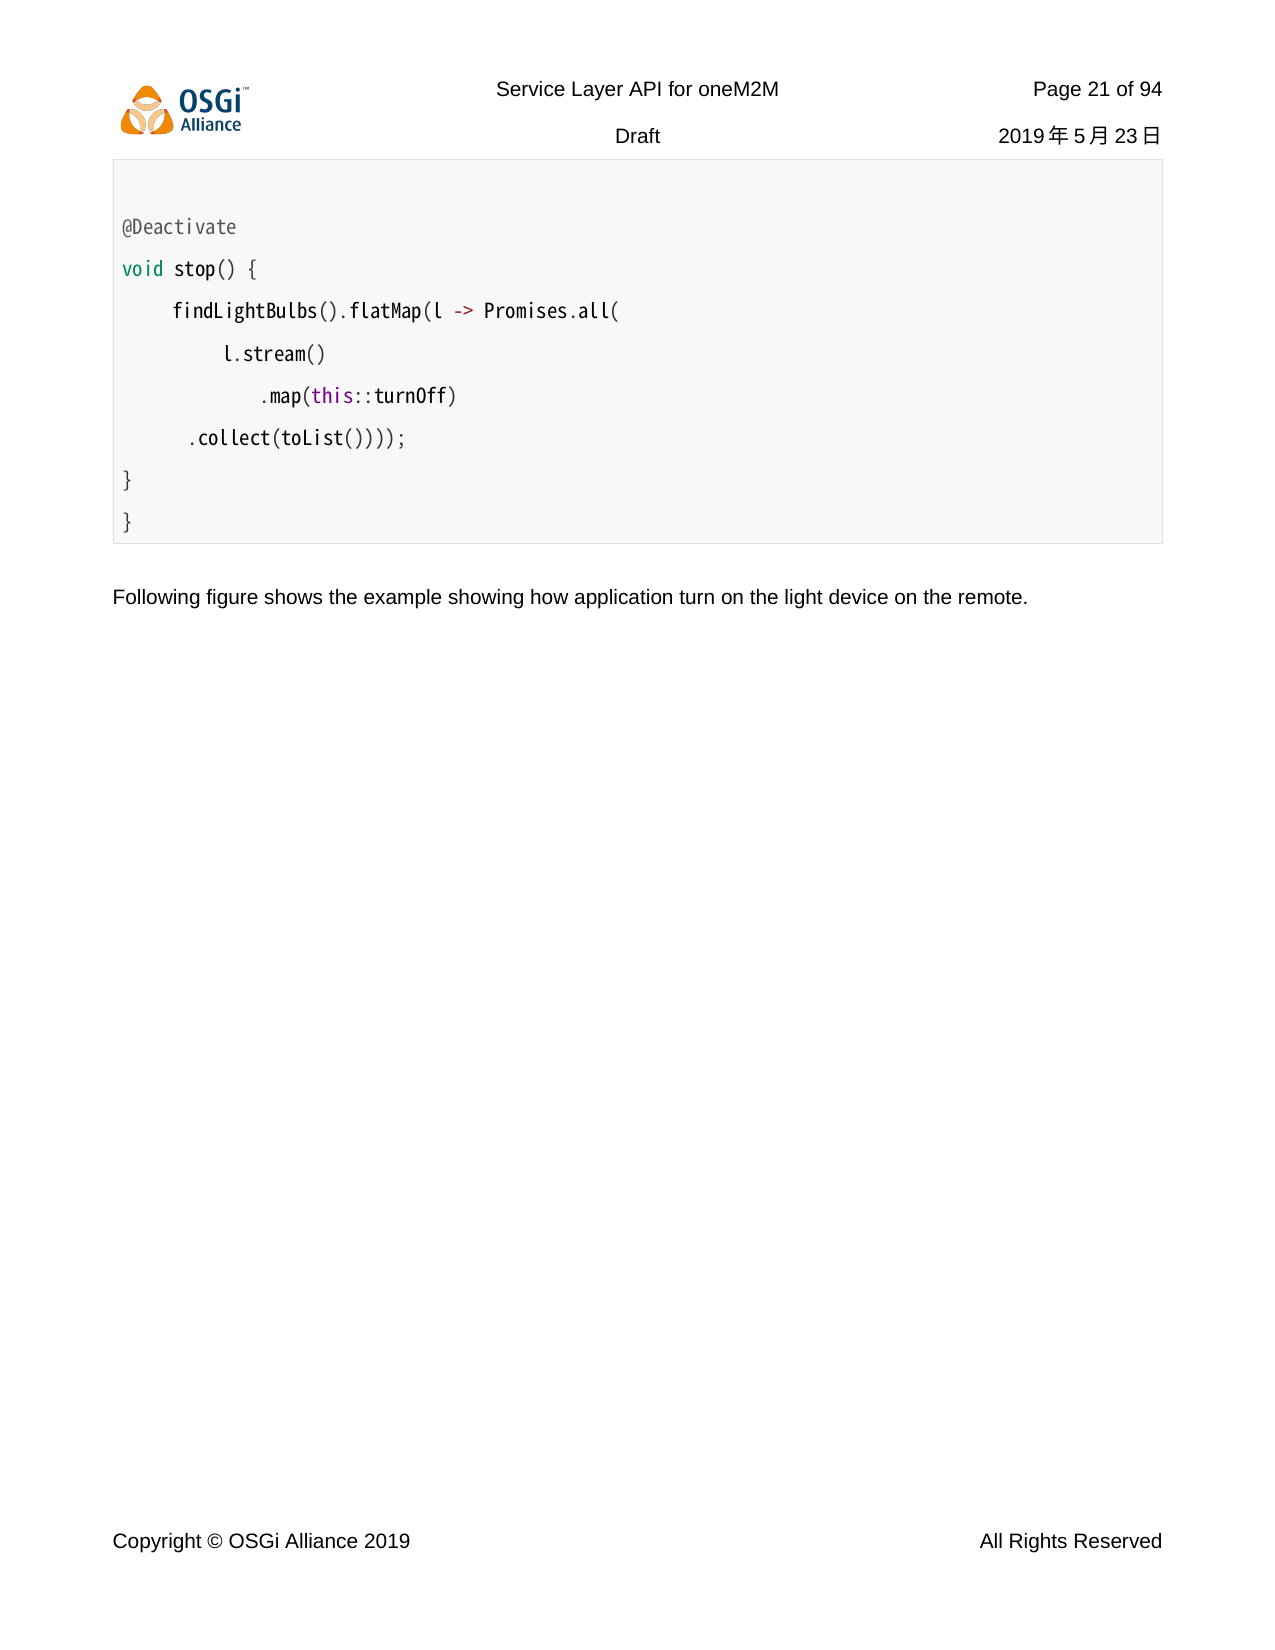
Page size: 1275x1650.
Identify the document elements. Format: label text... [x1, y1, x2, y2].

list } [114, 453, 1162, 493]
text Following figure shows the example showing how application turn on the light device on the remote. [112, 585, 1162, 609]
picture [113, 78, 257, 142]
list .map(this::turnOff) [114, 369, 1162, 409]
list } [114, 496, 1162, 543]
list .collect(toList()))); [114, 411, 1162, 451]
list @Deactivate [114, 201, 1162, 241]
list findLightBulbs().flatMap(l -> Promises.all( [114, 285, 1162, 325]
list l.stream() [114, 327, 1162, 367]
list void stop() { [114, 243, 1162, 283]
